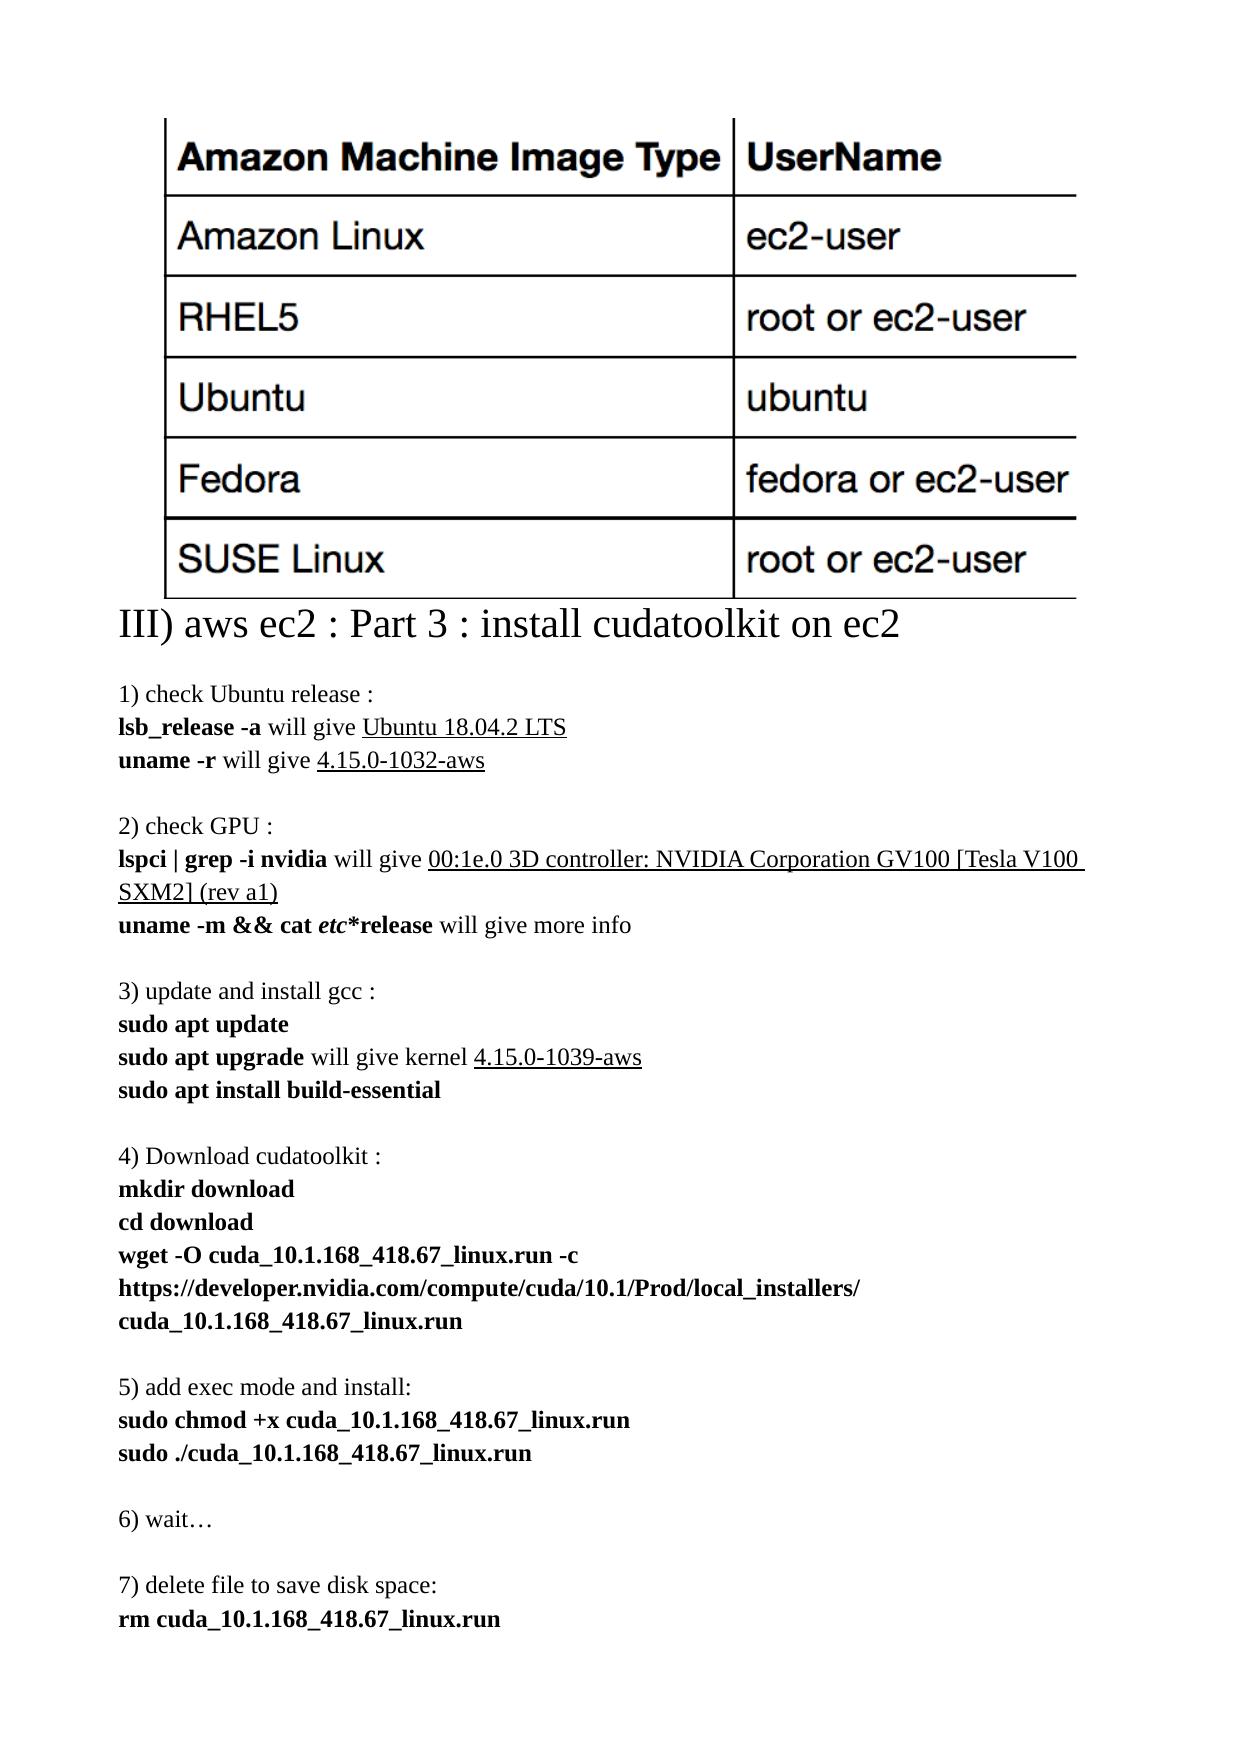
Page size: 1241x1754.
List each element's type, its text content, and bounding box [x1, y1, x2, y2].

text uname -m && cat etc*release will give more info [118, 910, 1122, 939]
text sudo ./cuda_10.1.168_418.67_linux.run [118, 1438, 1122, 1467]
text 7) delete file to save disk space: [118, 1571, 1122, 1599]
text wget -O cuda_10.1.168_418.67_linux.run -c https://developer.nvidia.com/compute/cuda/10.1/Prod/local_installers/cuda_10.1.168_418.67_linux.run [118, 1240, 1122, 1335]
picture [163, 118, 1077, 599]
text sudo apt upgrade will give kernel 4.15.0-1039-aws [118, 1042, 1122, 1071]
text cd download [118, 1207, 1122, 1236]
text 6) wait… [118, 1504, 1122, 1533]
text lspci | grep -i nvidia will give 00:1e.0 3D controller: NVIDIA Corporation GV100 [Tesla V100 SXM2] (rev a1) [118, 844, 1122, 906]
text sudo apt update [118, 1009, 1122, 1038]
text rm cuda_10.1.168_418.67_linux.run [118, 1604, 1122, 1632]
text 1) check Ubuntu release : [118, 679, 1122, 708]
text uname -r will give 4.15.0-1032-aws [118, 745, 1122, 774]
text 2) check GPU : [118, 811, 1122, 840]
text lsb_release -a will give Ubuntu 18.04.2 LTS [118, 712, 1122, 741]
text 3) update and install gcc : [118, 976, 1122, 1005]
text sudo chmod +x cuda_10.1.168_418.67_linux.run [118, 1406, 1122, 1434]
text III) aws ec2 : Part 3 : install cudatoolkit on ec2 [118, 118, 1122, 646]
text mkdir download [118, 1174, 1122, 1203]
text 5) add exec mode and install: [118, 1372, 1122, 1401]
text sudo apt install build-essential [118, 1075, 1122, 1104]
text 4) Download cudatoolkit : [118, 1141, 1122, 1170]
